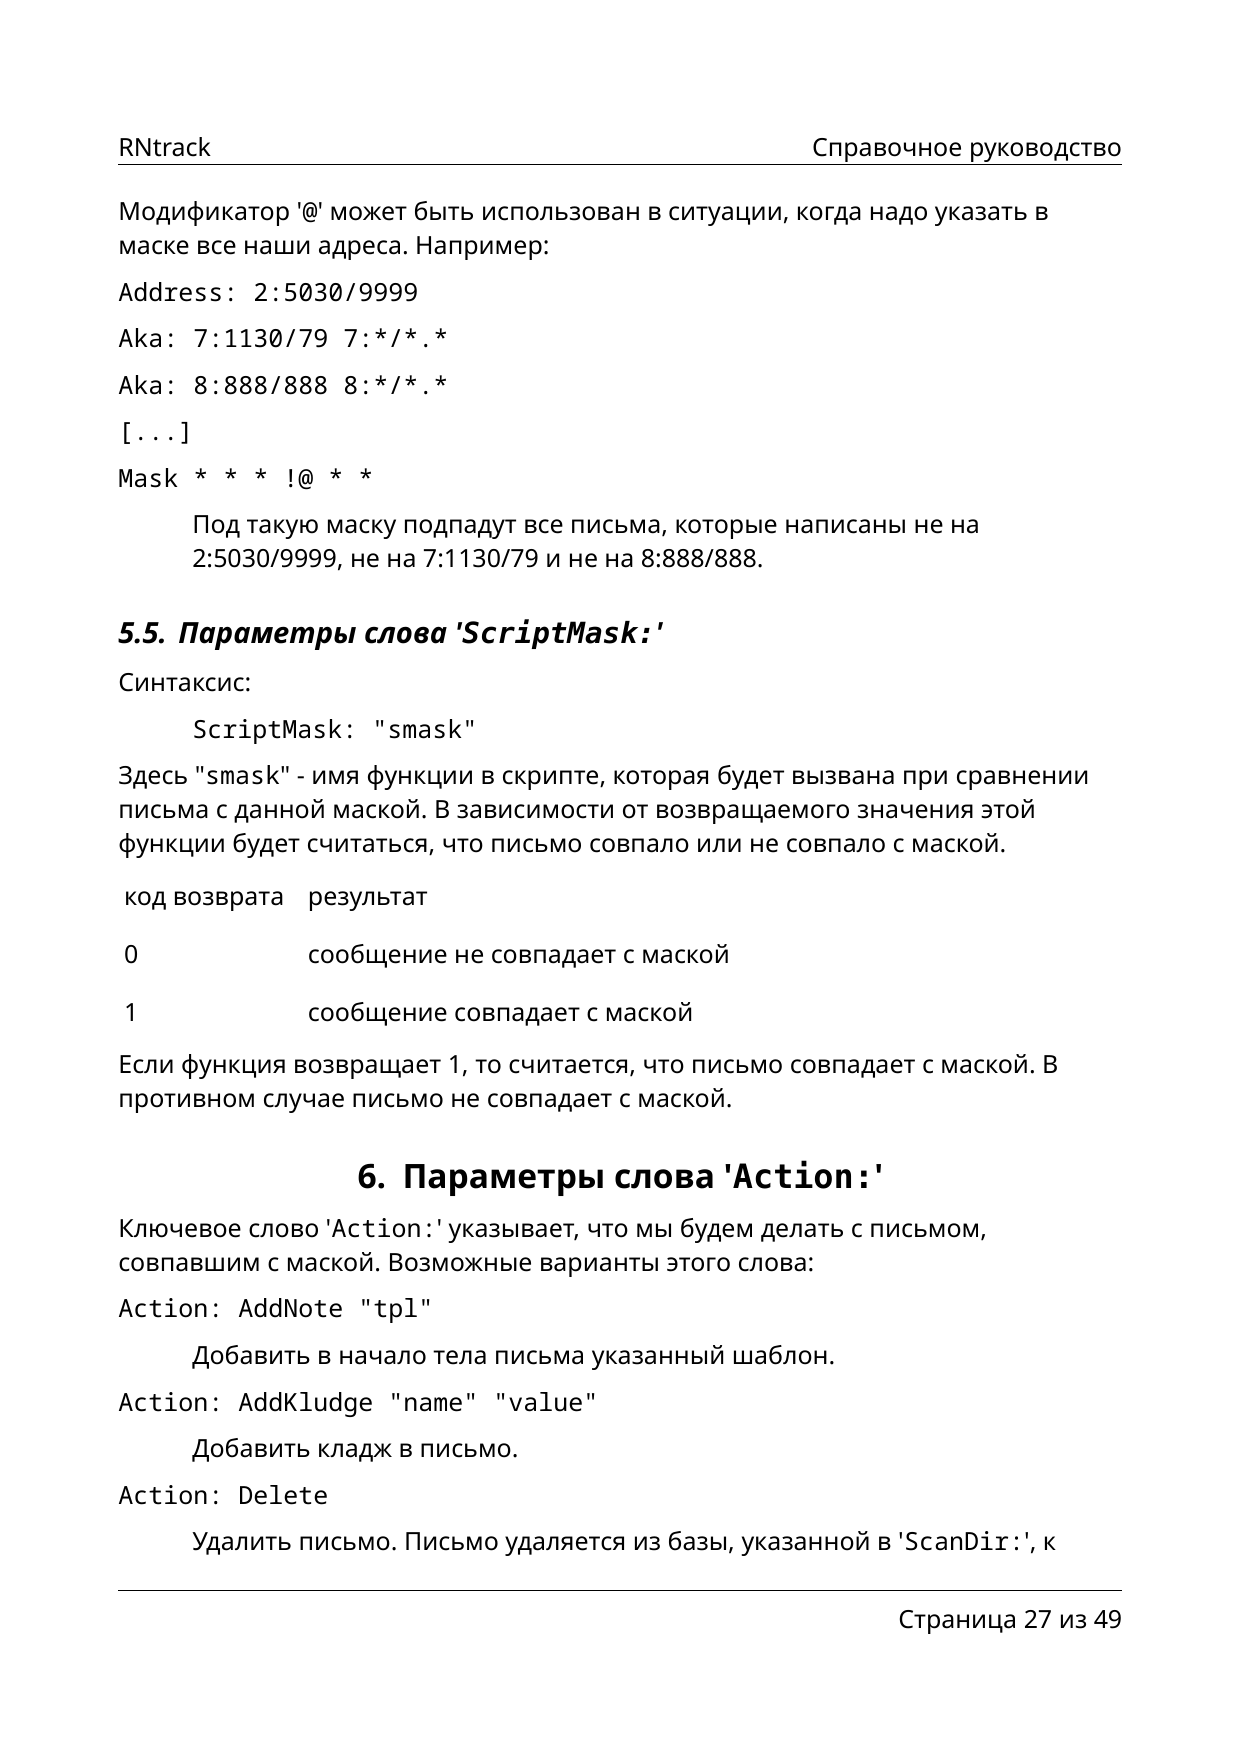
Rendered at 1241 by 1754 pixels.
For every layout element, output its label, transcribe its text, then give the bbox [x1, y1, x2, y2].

text Aka: 8:888/888 8:*/*.* [118, 367, 1122, 401]
text Если функция возвращает 1, то считается, что письмо совпадает с маской. В противном случае письмо не совпадает с маской. [118, 1047, 1122, 1115]
text Action: AddNote "tpl" [118, 1291, 1122, 1325]
text Address: 2:5030/9999 [118, 274, 1122, 308]
text Удалить письмо. Письмо удаляется из базы, указанной в 'ScanDir:', к [192, 1524, 1122, 1558]
table_cell сообщение не совпадает с маской [302, 931, 1122, 989]
table_header код возврата [118, 873, 302, 931]
text Добавить в начало тела письма указанный шаблон. [192, 1338, 1122, 1372]
text Action: AddKludge "name" "value" [118, 1384, 1122, 1418]
text Action: Delete [118, 1477, 1122, 1511]
text Синтаксис: [118, 665, 1122, 699]
subtitle Параметры слова 'Action:' [118, 1152, 1122, 1198]
text Mask * * * !@ * * [118, 460, 1122, 494]
text Ключевое слово 'Action:' указывает, что мы будем делать с письмом, совпавшим с маской. Возможные варианты этого слова: [118, 1211, 1122, 1279]
text Модификатор '@' может быть использован в ситуации, когда надо указать в маске все наши адреса. Например: [118, 193, 1122, 262]
text Aka: 7:1130/79 7:*/*.* [118, 321, 1122, 355]
table_header результат [302, 873, 1122, 931]
text [...] [118, 414, 1122, 448]
text Под такую маску подпадут все письма, которые написаны не на 2:5030/9999, не на 7:1130/79 и не на 8:888/888. [192, 507, 1122, 575]
table_cell 0 [118, 931, 302, 989]
text Здесь "smask" - имя функции в скрипте, которая будет вызвана при сравнении письма с данной маской. В зависимости от возвращаемого значения этой функции будет считаться, что письмо совпало или не совпало с маской. [118, 758, 1122, 860]
text Добавить кладж в письмо. [192, 1431, 1122, 1465]
table_cell сообщение совпадает с маской [302, 989, 1122, 1047]
text ScriptMask: "smask" [118, 711, 1122, 745]
subtitle Параметры слова 'ScriptMask:' [118, 613, 1122, 652]
table_cell 1 [118, 989, 302, 1047]
